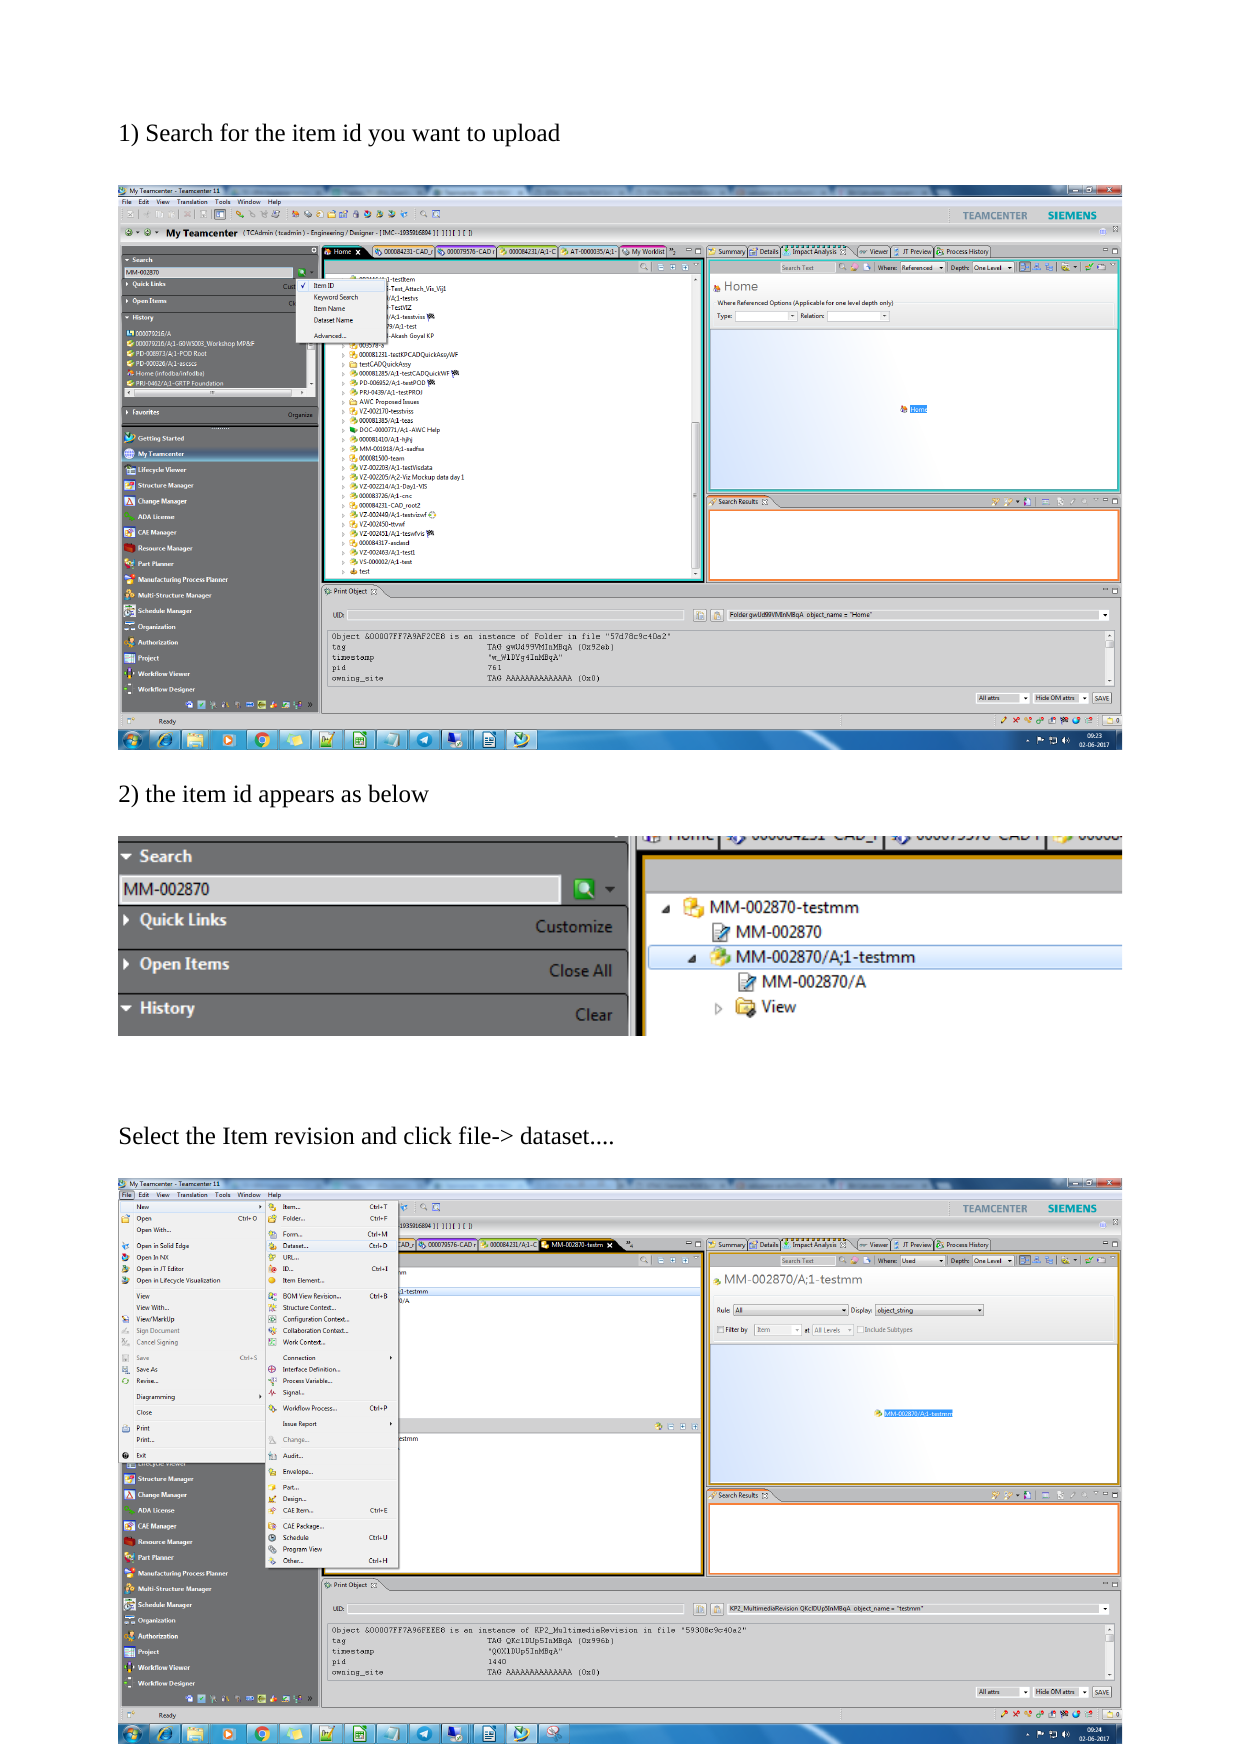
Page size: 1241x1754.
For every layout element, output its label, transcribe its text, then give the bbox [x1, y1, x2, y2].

text 1) Search for the item id you want to upload [118, 118, 1122, 147]
text 2) the item id appears as below [118, 779, 1122, 807]
picture [118, 1178, 1123, 1744]
picture [118, 185, 1123, 750]
picture [118, 836, 1123, 1036]
text Select the Item revision and click file-> dataset.... [118, 1121, 1122, 1150]
